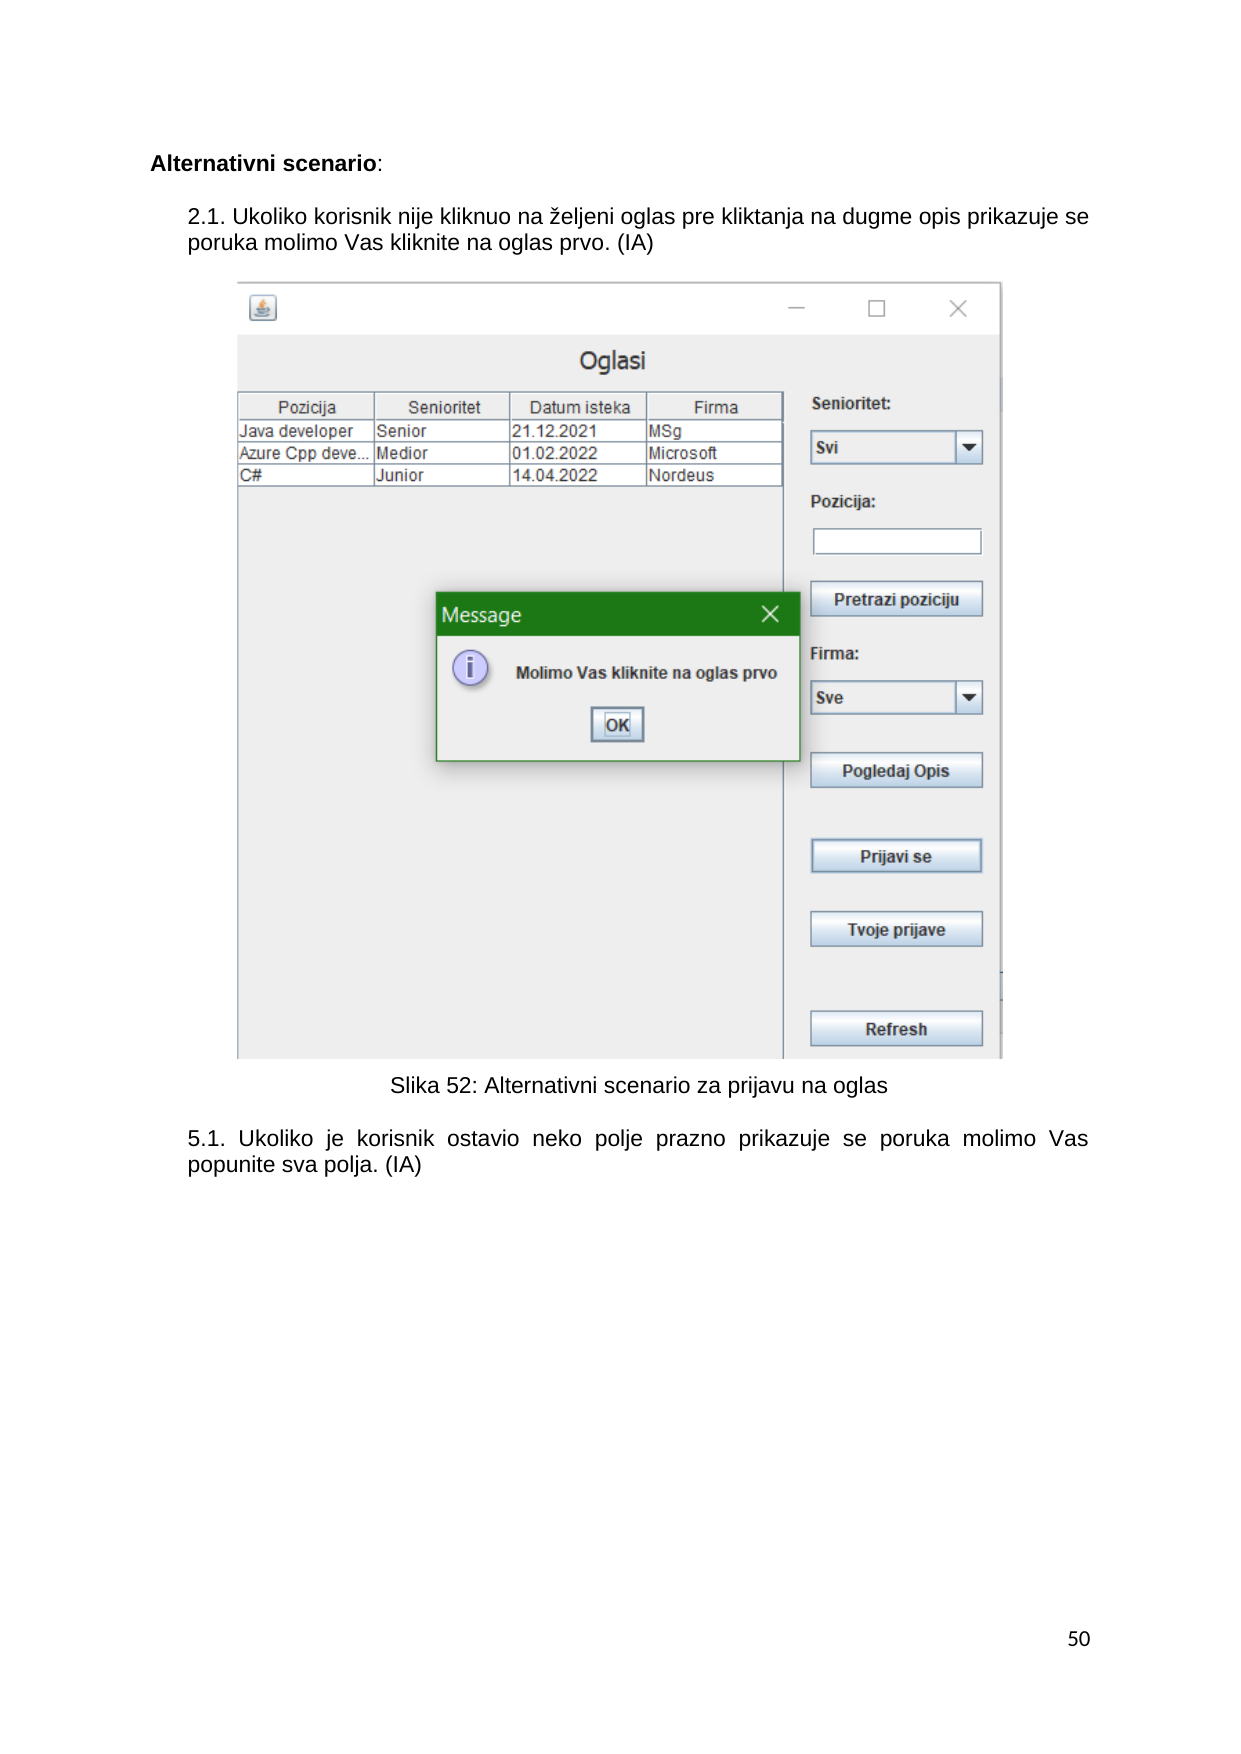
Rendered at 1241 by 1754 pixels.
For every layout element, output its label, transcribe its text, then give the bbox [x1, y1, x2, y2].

picture [237, 281, 1003, 1059]
text 5.1. Ukoliko je korisnik ostavio neko polje prazno prikazuje se poruka molimo Vas popunite sva polja. (IA) [187, 1125, 1090, 1178]
text 2.1. Ukoliko korisnik nije kliknuo na željeni oglas pre kliktanja na dugme opis prikazuje se poruka molimo Vas kliknite na oglas prvo. (IA) [187, 203, 1090, 255]
text Alternativni scenario: [150, 150, 1090, 176]
text Slika 52: Alternativni scenario za prijavu na oglas [187, 1072, 1090, 1099]
